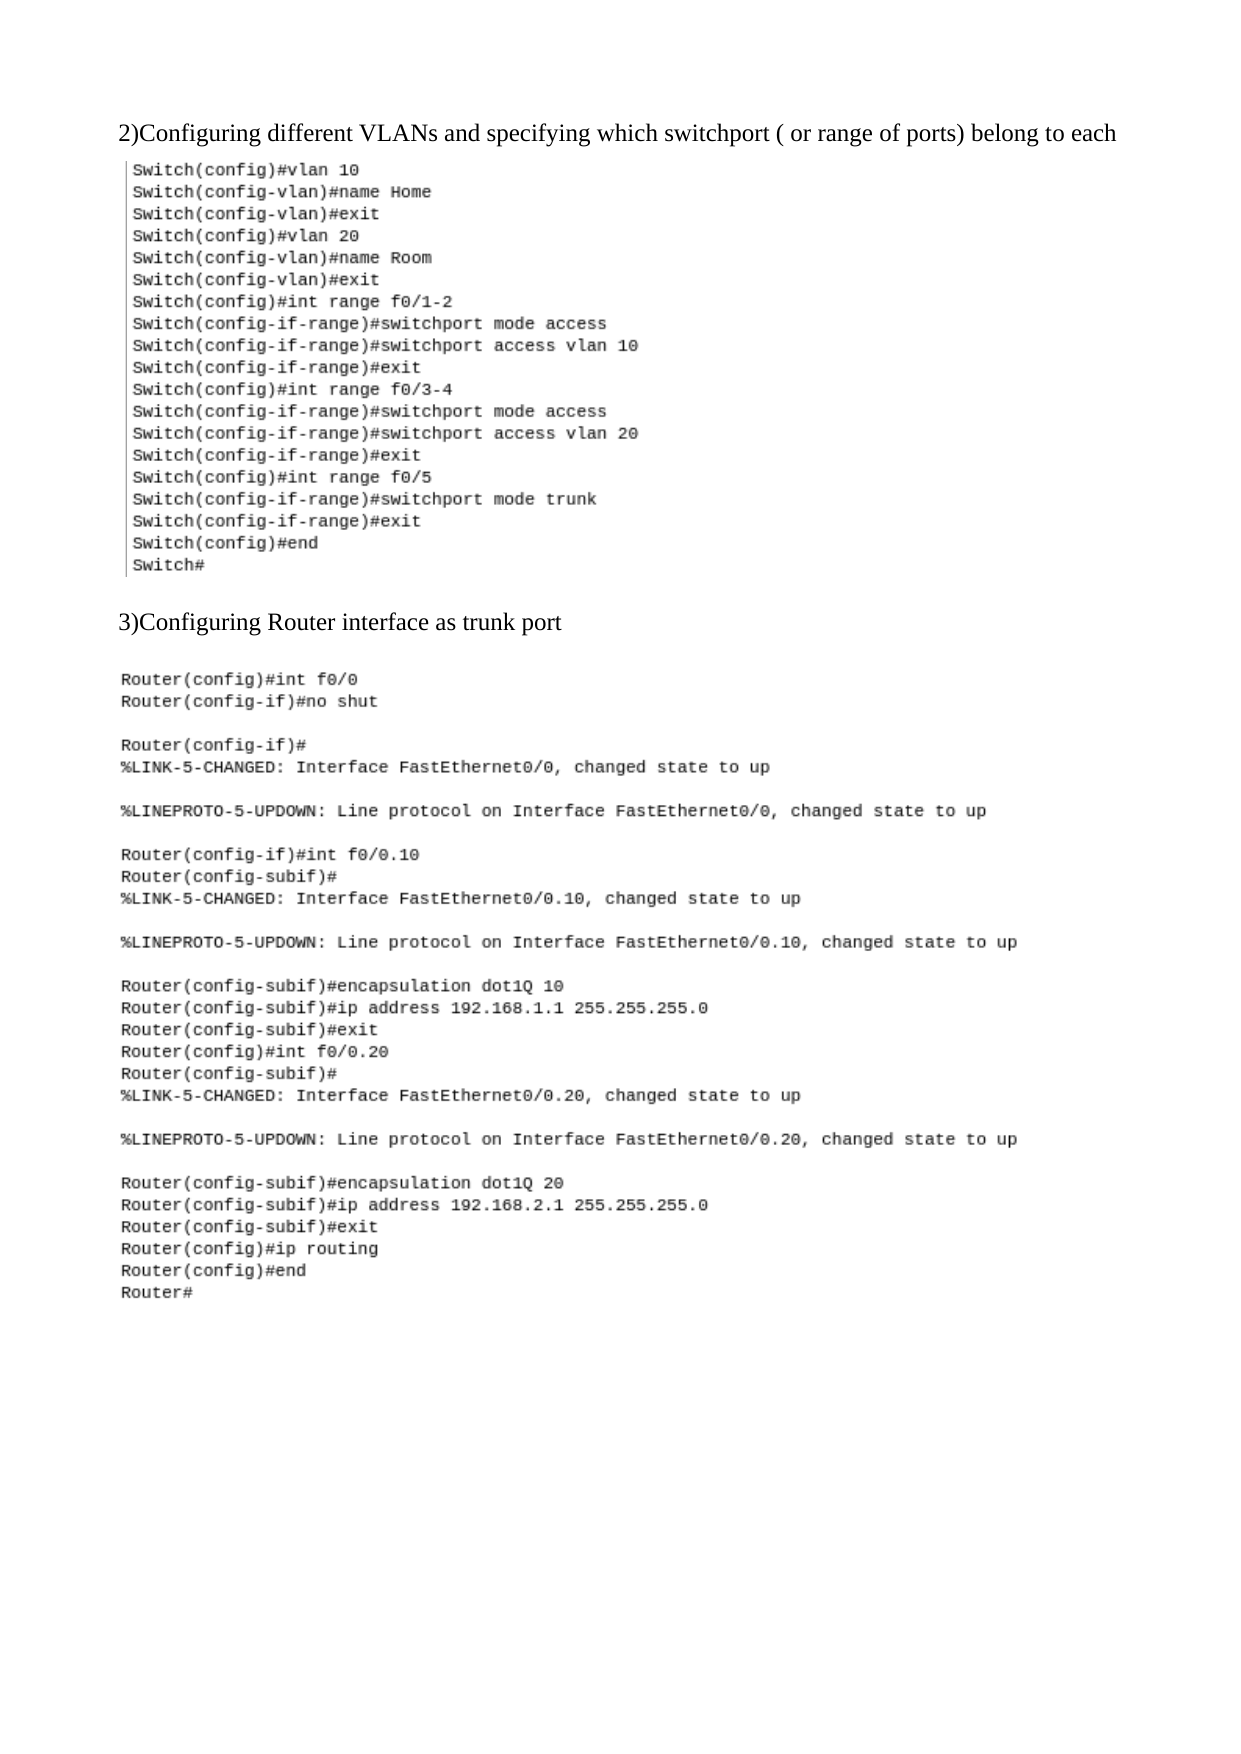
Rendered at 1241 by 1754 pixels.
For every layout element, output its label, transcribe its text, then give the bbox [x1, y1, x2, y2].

text 3)Configuring Router interface as trunk port [118, 607, 1122, 636]
text 2)Configuring different VLANs and specifying which switchport ( or range of ports) belong to each [118, 118, 1122, 147]
